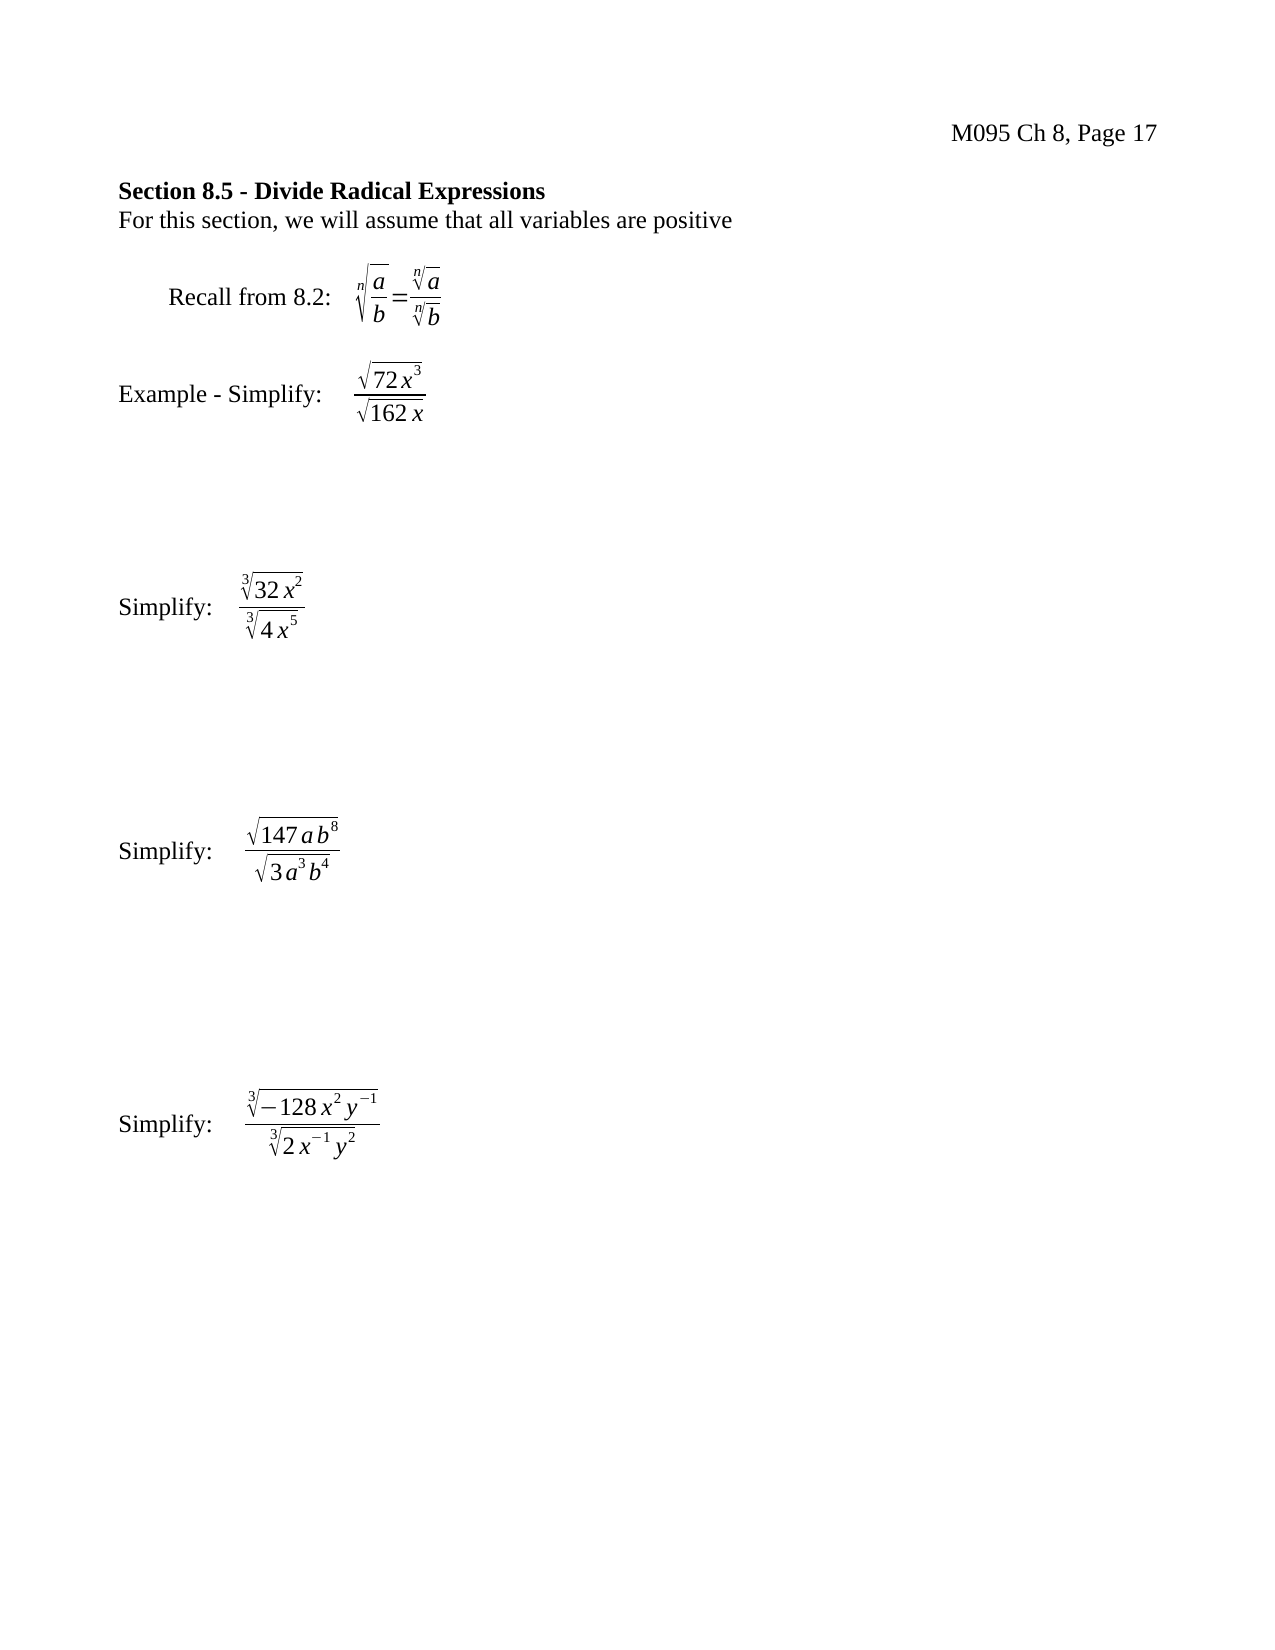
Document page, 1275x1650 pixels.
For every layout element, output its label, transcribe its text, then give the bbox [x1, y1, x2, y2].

text Example - Simplify: [118, 360, 1157, 427]
text Simplify: [118, 815, 1157, 886]
text Simplify: [118, 1087, 1157, 1159]
text Section 8.5 - Divide Radical Expressions [118, 176, 1157, 205]
text Simplify: [118, 571, 1157, 643]
text For this section, we will assume that all variables are positive [118, 205, 1157, 234]
text Recall from 8.2: [118, 263, 1157, 331]
